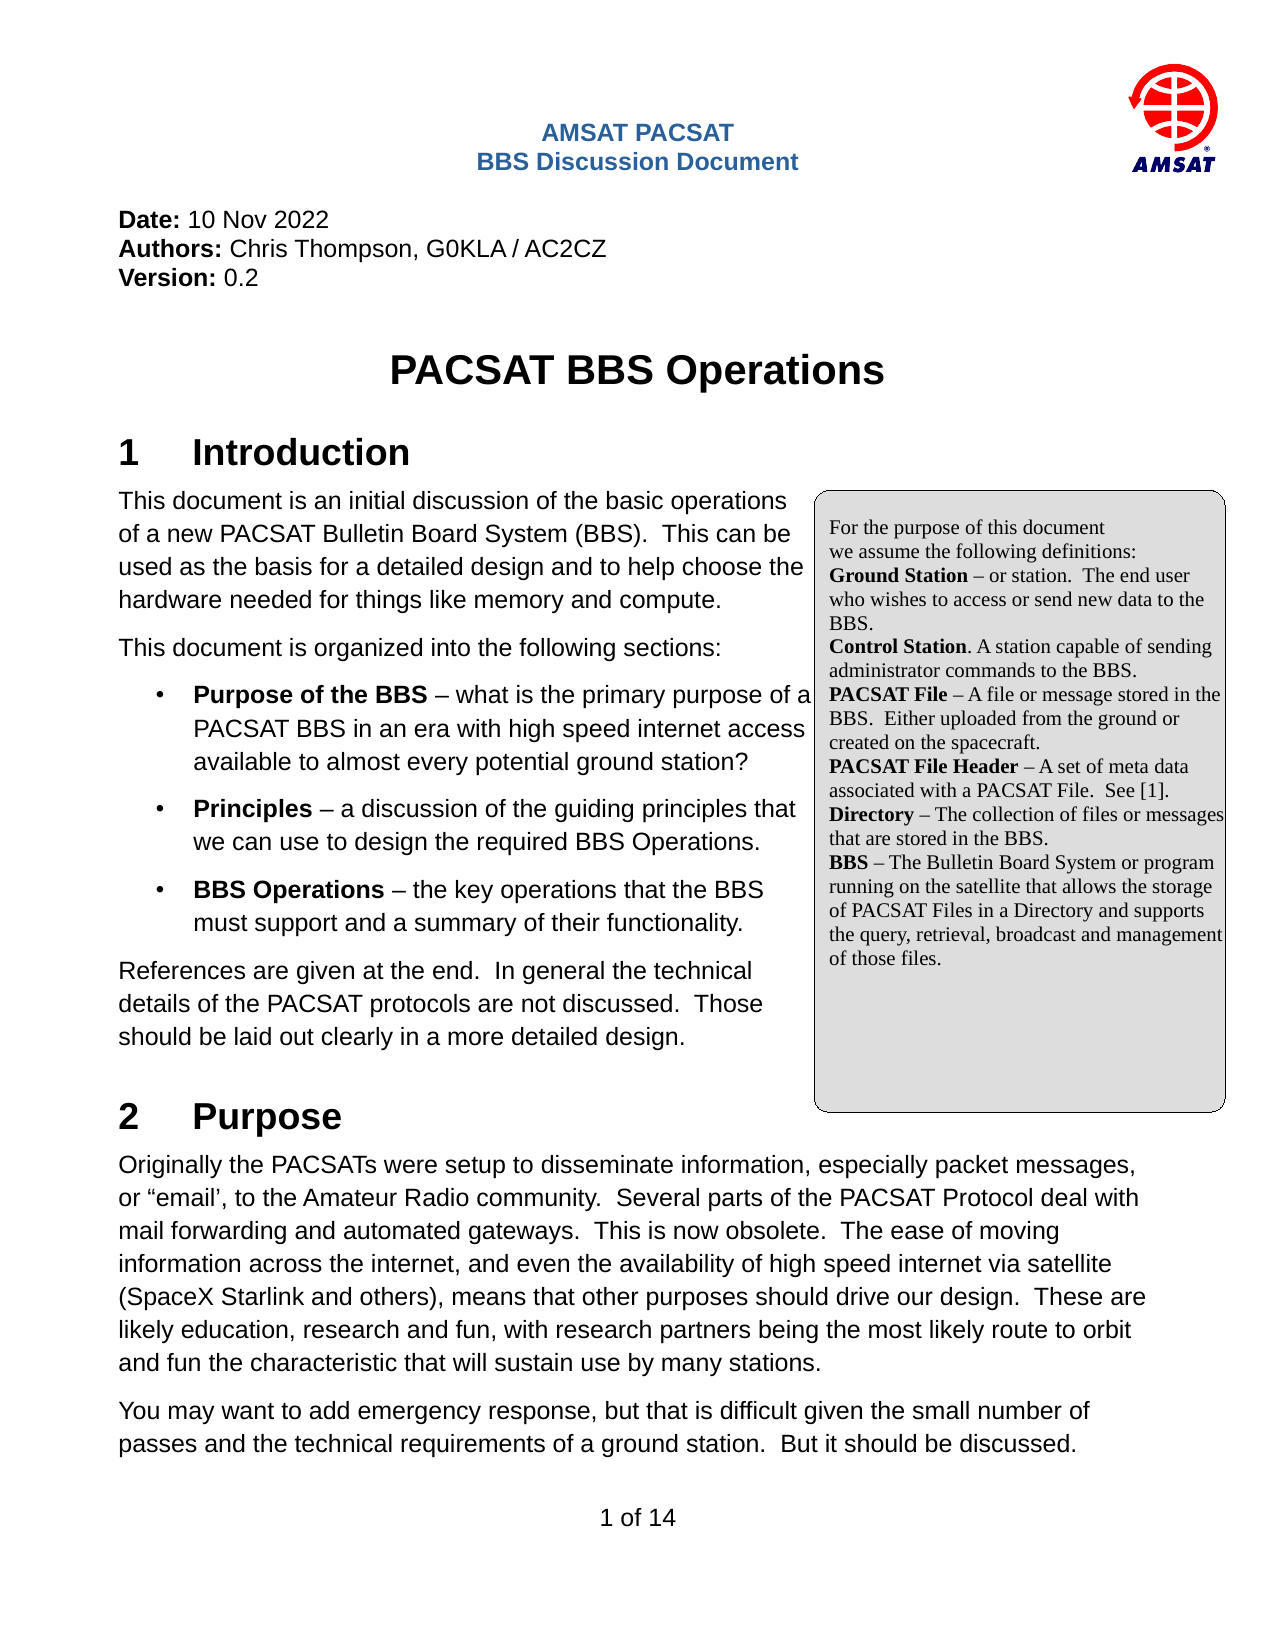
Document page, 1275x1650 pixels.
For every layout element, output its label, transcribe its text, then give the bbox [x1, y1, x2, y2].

text Date: 10 Nov 2022 [118, 205, 1157, 234]
text Originally the PACSATs were setup to disseminate information, especially packet messages, or “email’, to the Amateur Radio community. Several parts of the PACSAT Protocol deal with mail forwarding and automated gateways. This is now obsolete. The ease of moving information across the internet, and even the availability of high speed internet via satellite (SpaceX Starlink and others), means that other purposes should drive our design. These are likely education, research and fun, with research partners being the most likely route to orbit and fun the characteristic that will sustain use by many stations. [118, 1150, 1157, 1377]
text This document is an initial discussion of the basic operations of a new PACSAT Bulletin Board System (BBS). This can be used as the basis for a detailed design and to help choose the hardware needed for things like memory and compute. [118, 486, 1157, 614]
text This document is organized into the following sections: [118, 633, 814, 662]
picture [1126, 61, 1220, 174]
list BBS Operations – the key operations that the BBS must support and a summary of their functionality. [156, 875, 814, 937]
text Authors: Chris Thompson, G0KLA / AC2CZ [118, 234, 1157, 263]
text Version: 0.2 [118, 263, 1157, 291]
subtitle Introduction [118, 431, 1157, 474]
text You may want to add emergency response, but that is difficult given the small number of passes and the technical requirements of a ground station. But it should be discussed. [118, 1396, 1157, 1457]
subtitle Purpose [118, 1094, 1157, 1137]
list Purpose of the BBS – what is the primary purpose of a PACSAT BBS in an era with high speed internet access available to almost every potential ground station? [156, 680, 814, 775]
text References are given at the end. In general the technical details of the PACSAT protocols are not discussed. Those should be laid out clearly in a more detailed design. [118, 956, 814, 1050]
title PACSAT BBS Operations [118, 345, 1157, 393]
list Principles – a discussion of the guiding principles that we can use to design the required BBS Operations. [156, 794, 814, 856]
